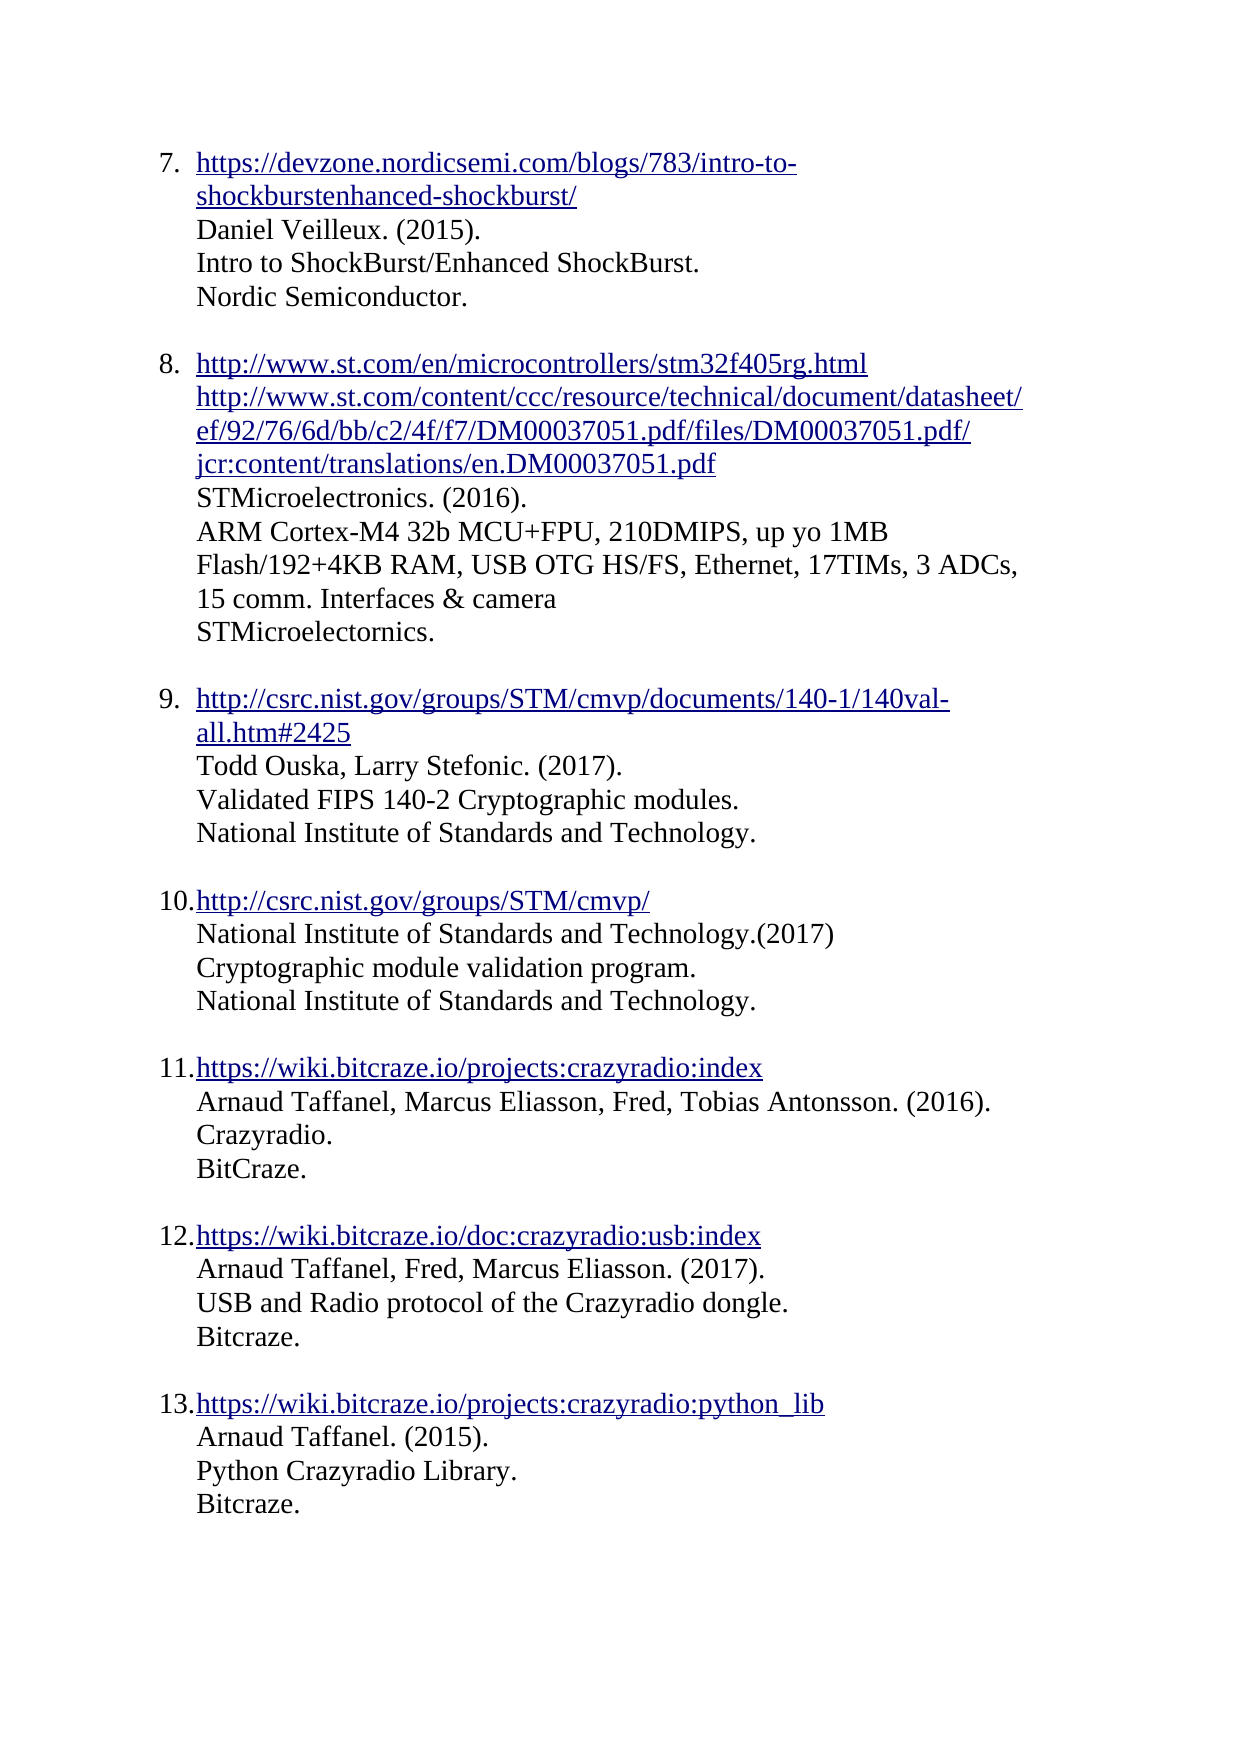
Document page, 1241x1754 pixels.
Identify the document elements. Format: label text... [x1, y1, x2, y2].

list https://wiki.bitcraze.io/doc:crazyradio:usb:index Arnaud Taffanel, Fred, Marcus Eliasson. (2017). USB and Radio protocol of the Crazyradio dongle. Bitcraze. [158, 1218, 1042, 1352]
list https://wiki.bitcraze.io/projects:crazyradio:python_lib Arnaud Taffanel. (2015). Python Crazyradio Library. Bitcraze. [158, 1386, 1042, 1520]
list http://www.st.com/en/microcontrollers/stm32f405rg.html http://www.st.com/content/ccc/resource/technical/document/datasheet/ef/92/76/6d/bb/c2/4f/f7/DM00037051.pdf/files/DM00037051.pdf/jcr:content/translations/en.DM00037051.pdf STMicroelectronics. (2016). ARM Cortex-M4 32b MCU+FPU, 210DMIPS, up yo 1MB Flash/192+4KB RAM, USB OTG HS/FS, Ethernet, 17TIMs, 3 ADCs, 15 comm. Interfaces & camera STMicroelectornics. [158, 346, 1042, 648]
list https://devzone.nordicsemi.com/blogs/783/intro-to-shockburstenhanced-shockburst/ Daniel Veilleux. (2015). Intro to ShockBurst/Enhanced ShockBurst. Nordic Semiconductor. [158, 145, 1042, 312]
list http://csrc.nist.gov/groups/STM/cmvp/documents/140-1/140val-all.htm#2425 Todd Ouska, Larry Stefonic. (2017). Validated FIPS 140-2 Cryptographic modules. National Institute of Standards and Technology. [158, 681, 1042, 849]
list https://wiki.bitcraze.io/projects:crazyradio:index Arnaud Taffanel, Marcus Eliasson, Fred, Tobias Antonsson. (2016). Crazyradio. BitCraze. [158, 1050, 1042, 1184]
list http://csrc.nist.gov/groups/STM/cmvp/ National Institute of Standards and Technology.(2017) Cryptographic module validation program. National Institute of Standards and Technology. [158, 883, 1042, 1017]
